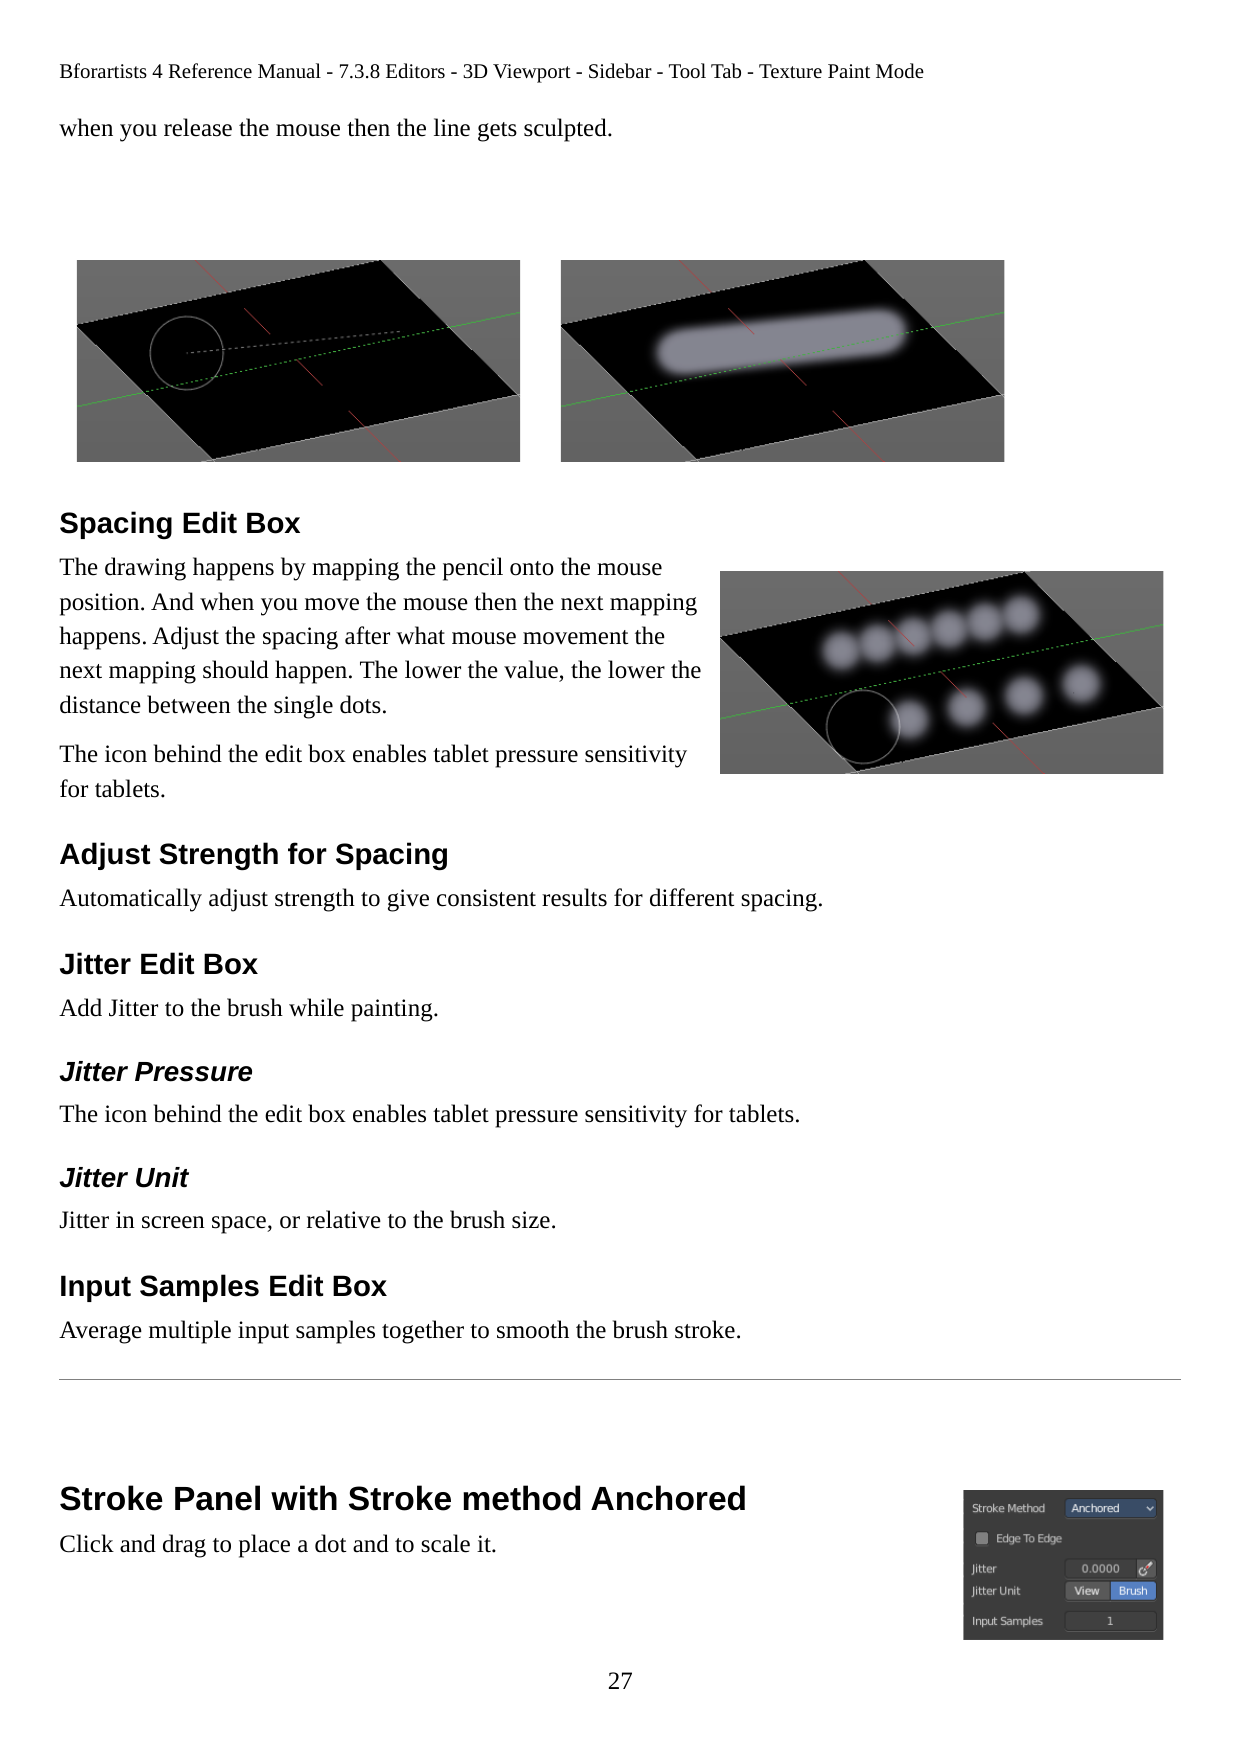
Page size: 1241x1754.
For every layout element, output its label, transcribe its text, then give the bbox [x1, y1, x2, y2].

text Click and drag to place a dot and to scale it. [59, 1529, 963, 1558]
text when you release the mouse then the line gets sculpted. [59, 113, 1181, 141]
text The drawing happens by mapping the pencil onto the mouse position. And when you move the mouse then the next mapping happens. Adjust the spacing after what mouse movement the next mapping should happen. The lower the value, the lower the distance between the single dots. [59, 552, 1181, 719]
subtitle Input Samples Edit Box [59, 1269, 1181, 1303]
subtitle Adjust Strength for Spacing [59, 837, 1181, 871]
picture [76, 260, 521, 462]
subtitle Jitter Unit [59, 1161, 1181, 1193]
subtitle Jitter Pressure [59, 1055, 1181, 1087]
picture [963, 1490, 1164, 1640]
subtitle Spacing Edit Box [59, 506, 1181, 540]
text Add Jitter to the brush while painting. [59, 993, 1181, 1022]
text The icon behind the edit box enables tablet pressure sensitivity for tablets. [59, 739, 1181, 802]
picture [720, 571, 1164, 774]
subtitle Jitter Edit Box [59, 947, 1181, 981]
text Jitter in screen space, or relative to the brush size. [59, 1205, 1181, 1234]
text The icon behind the edit box enables tablet pressure sensitivity for tablets. [59, 1099, 1181, 1128]
text Automatically adjust strength to give consistent results for different spacing. [59, 883, 1181, 912]
subtitle Stroke Panel with Stroke method Anchored [59, 1478, 1181, 1517]
text Average multiple input samples together to smooth the brush stroke. [59, 1315, 1181, 1344]
picture [560, 260, 1005, 462]
